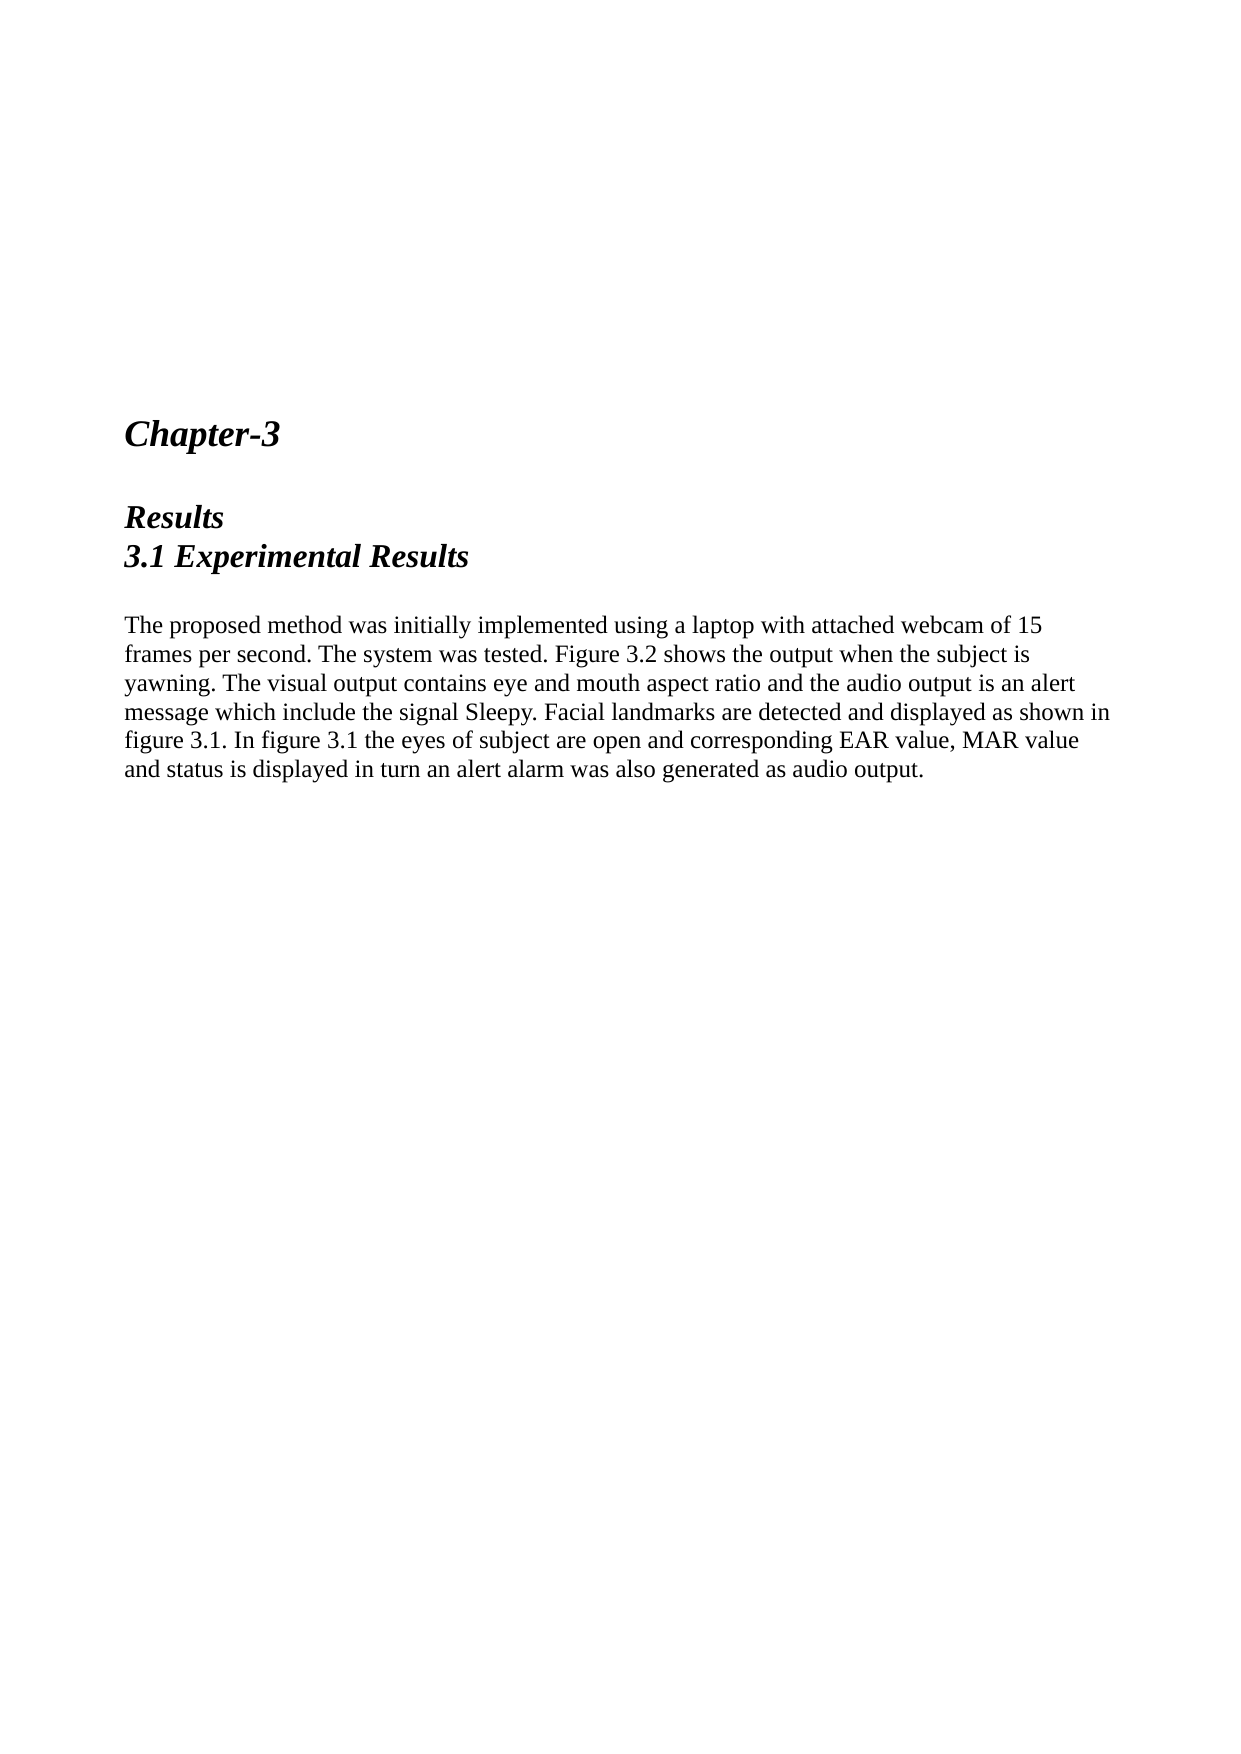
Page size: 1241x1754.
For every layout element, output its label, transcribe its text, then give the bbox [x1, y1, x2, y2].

text Results 3.1 Experimental Results The proposed method was initially implemented using a laptop with attached webcam of 15 frames per second. The system was tested. Figure 3.2 shows the output when the subject is yawning. The visual output contains eye and mouth aspect ratio and the audio output is an alert message which include the signal Sleepy. Facial landmarks are detected and displayed as shown in figure 3.1. In figure 3.1 the eyes of subject are open and corresponding EAR value, MAR value and status is displayed in turn an alert alarm was also generated as audio output. [124, 498, 1116, 783]
text Chapter-3 [124, 412, 1116, 455]
